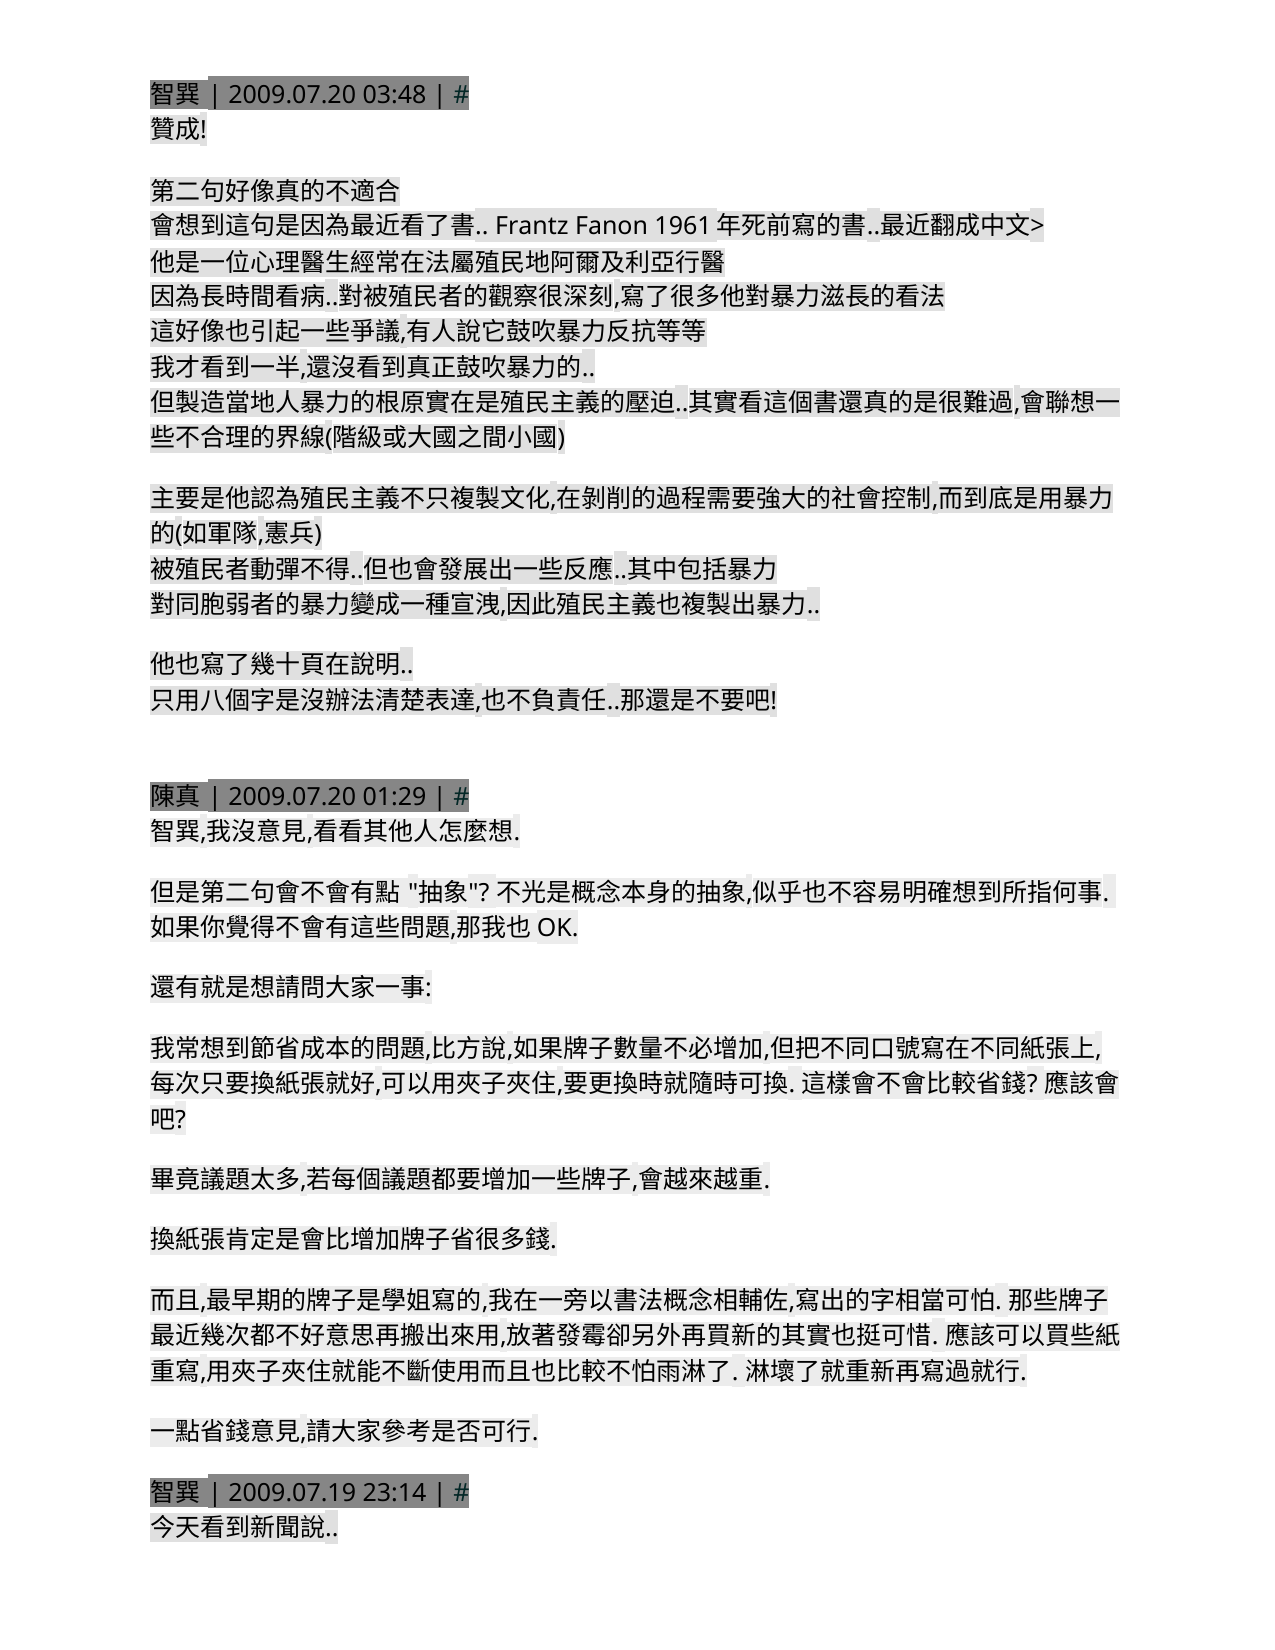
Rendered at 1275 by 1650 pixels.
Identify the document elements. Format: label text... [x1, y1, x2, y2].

text 智巽 | 2009.07.19 23:14 | # [150, 1473, 1125, 1508]
text 智巽 | 2009.07.20 03:48 | # [150, 75, 1125, 110]
text 智巽,我沒意見,看看其他人怎麼想. [150, 812, 1125, 848]
text 我常想到節省成本的問題,比方說,如果牌子數量不必增加,但把不同口號寫在不同紙張上,每次只要換紙張就好,可以用夾子夾住,要更換時就隨時可換. 這樣會不會比較省錢? 應該會吧? [150, 1029, 1125, 1135]
text 還有就是想請問大家一事: [150, 969, 1125, 1004]
text 他也寫了幾十頁在說明.. 只用八個字是沒辦法清楚表達,也不負責任..那還是不要吧! [150, 646, 1125, 752]
text 畢竟議題太多,若每個議題都要增加一些牌子,會越來越重. [150, 1160, 1125, 1196]
text 贊成! [150, 110, 1125, 146]
text 第二句好像真的不適合 會想到這句是因為最近看了書.. Frantz Fanon 1961年死前寫的書..最近翻成中文> 他是一位心理醫生經常在法屬殖民地阿爾及利亞行醫 因為長時間看病..對被殖民者的觀察很深刻,寫了很多他對暴力滋長的看法 這好像也引起一些爭議,有人說它鼓吹暴力反抗等等 我才看到一半,還沒看到真正鼓吹暴力的.. 但製造當地人暴力的根原實在是殖民主義的壓迫..其實看這個書還真的是很難過,會聯想一些不合理的界線(階級或大國之間小國) [150, 171, 1125, 454]
text 換紙張肯定是會比增加牌子省很多錢. [150, 1221, 1125, 1256]
text 今天看到新聞說.. ------------------- [150, 1508, 1125, 1544]
text 一點省錢意見,請大家參考是否可行. [150, 1412, 1125, 1448]
text 而且,最早期的牌子是學姐寫的,我在一旁以書法概念相輔佐,寫出的字相當可怕. 那些牌子最近幾次都不好意思再搬出來用,放著發霉卻另外再買新的其實也挺可惜. 應該可以買些紙重寫,用夾子夾住就能不斷使用而且也比較不怕雨淋了. 淋壞了就重新再寫過就行. [150, 1281, 1125, 1387]
text 主要是他認為殖民主義不只複製文化,在剝削的過程需要強大的社會控制,而到底是用暴力的(如軍隊,憲兵) 被殖民者動彈不得..但也會發展出一些反應..其中包括暴力 對同胞弱者的暴力變成一種宣洩,因此殖民主義也複製出暴力.. [150, 479, 1125, 621]
text 陳真 | 2009.07.20 01:29 | # [150, 777, 1125, 812]
text 但是第二句會不會有點 "抽象"? 不光是概念本身的抽象,似乎也不容易明確想到所指何事. 如果你覺得不會有這些問題,那我也OK. [150, 873, 1125, 944]
